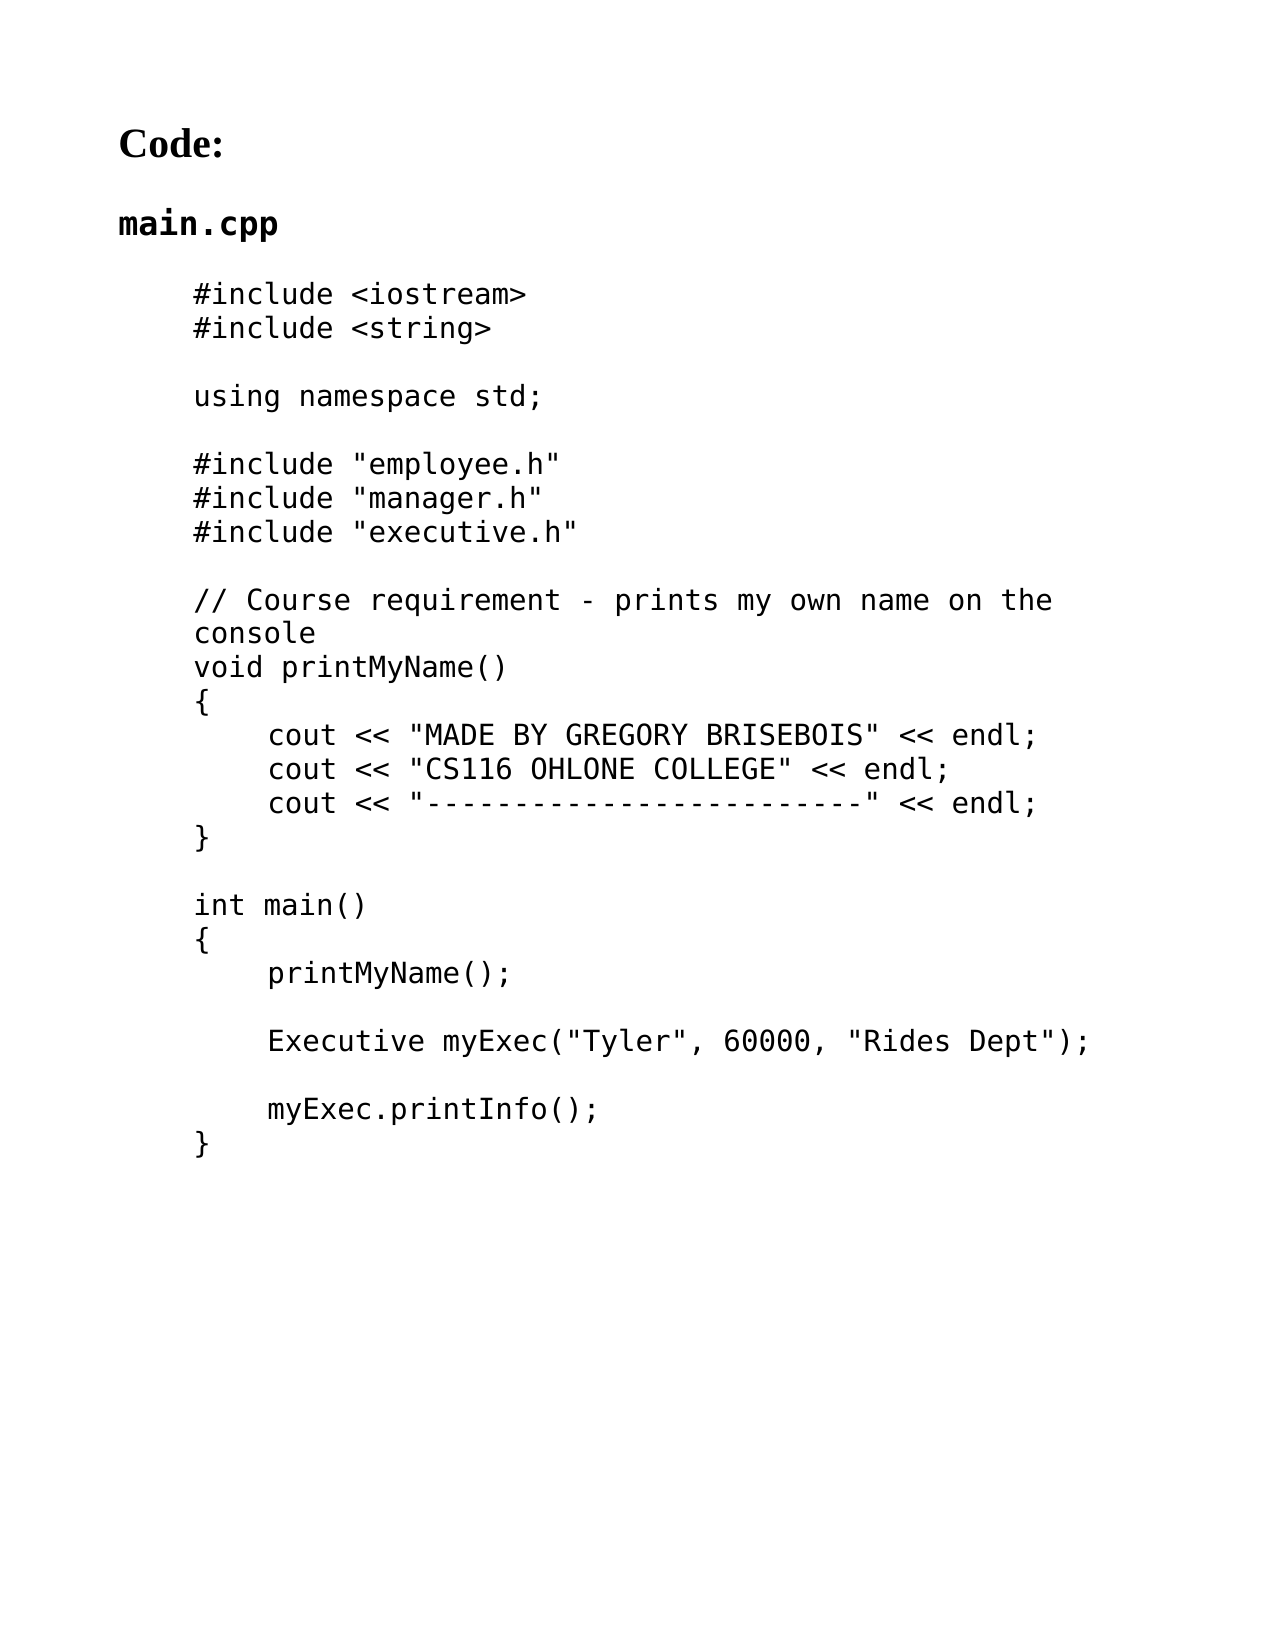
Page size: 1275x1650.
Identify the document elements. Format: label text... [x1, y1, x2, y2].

text { [193, 685, 1157, 719]
text #include "executive.h" [193, 515, 1157, 549]
text } [193, 821, 1157, 854]
text #include <string> [193, 311, 1157, 345]
text Code: [118, 118, 1157, 166]
text void printMyName() [193, 651, 1157, 685]
text main.cpp [118, 204, 1157, 243]
text #include <iostream> [193, 277, 1157, 311]
text #include "employee.h" [193, 447, 1157, 481]
text // Course requirement - prints my own name on the console [193, 583, 1157, 651]
text using namespace std; [193, 379, 1157, 413]
text cout << "MADE BY GREGORY BRISEBOIS" << endl; [193, 719, 1157, 753]
text printMyName(); [193, 956, 1157, 990]
text #include "manager.h" [193, 481, 1157, 515]
text cout << "-------------------------" << endl; [193, 787, 1157, 821]
text Executive myExec("Tyler", 60000, "Rides Dept"); [193, 1024, 1157, 1058]
text int main() [193, 888, 1157, 922]
text myExec.printInfo(); [193, 1092, 1157, 1126]
text } [193, 1126, 1157, 1160]
text { [193, 922, 1157, 956]
text cout << "CS116 OHLONE COLLEGE" << endl; [193, 753, 1157, 787]
